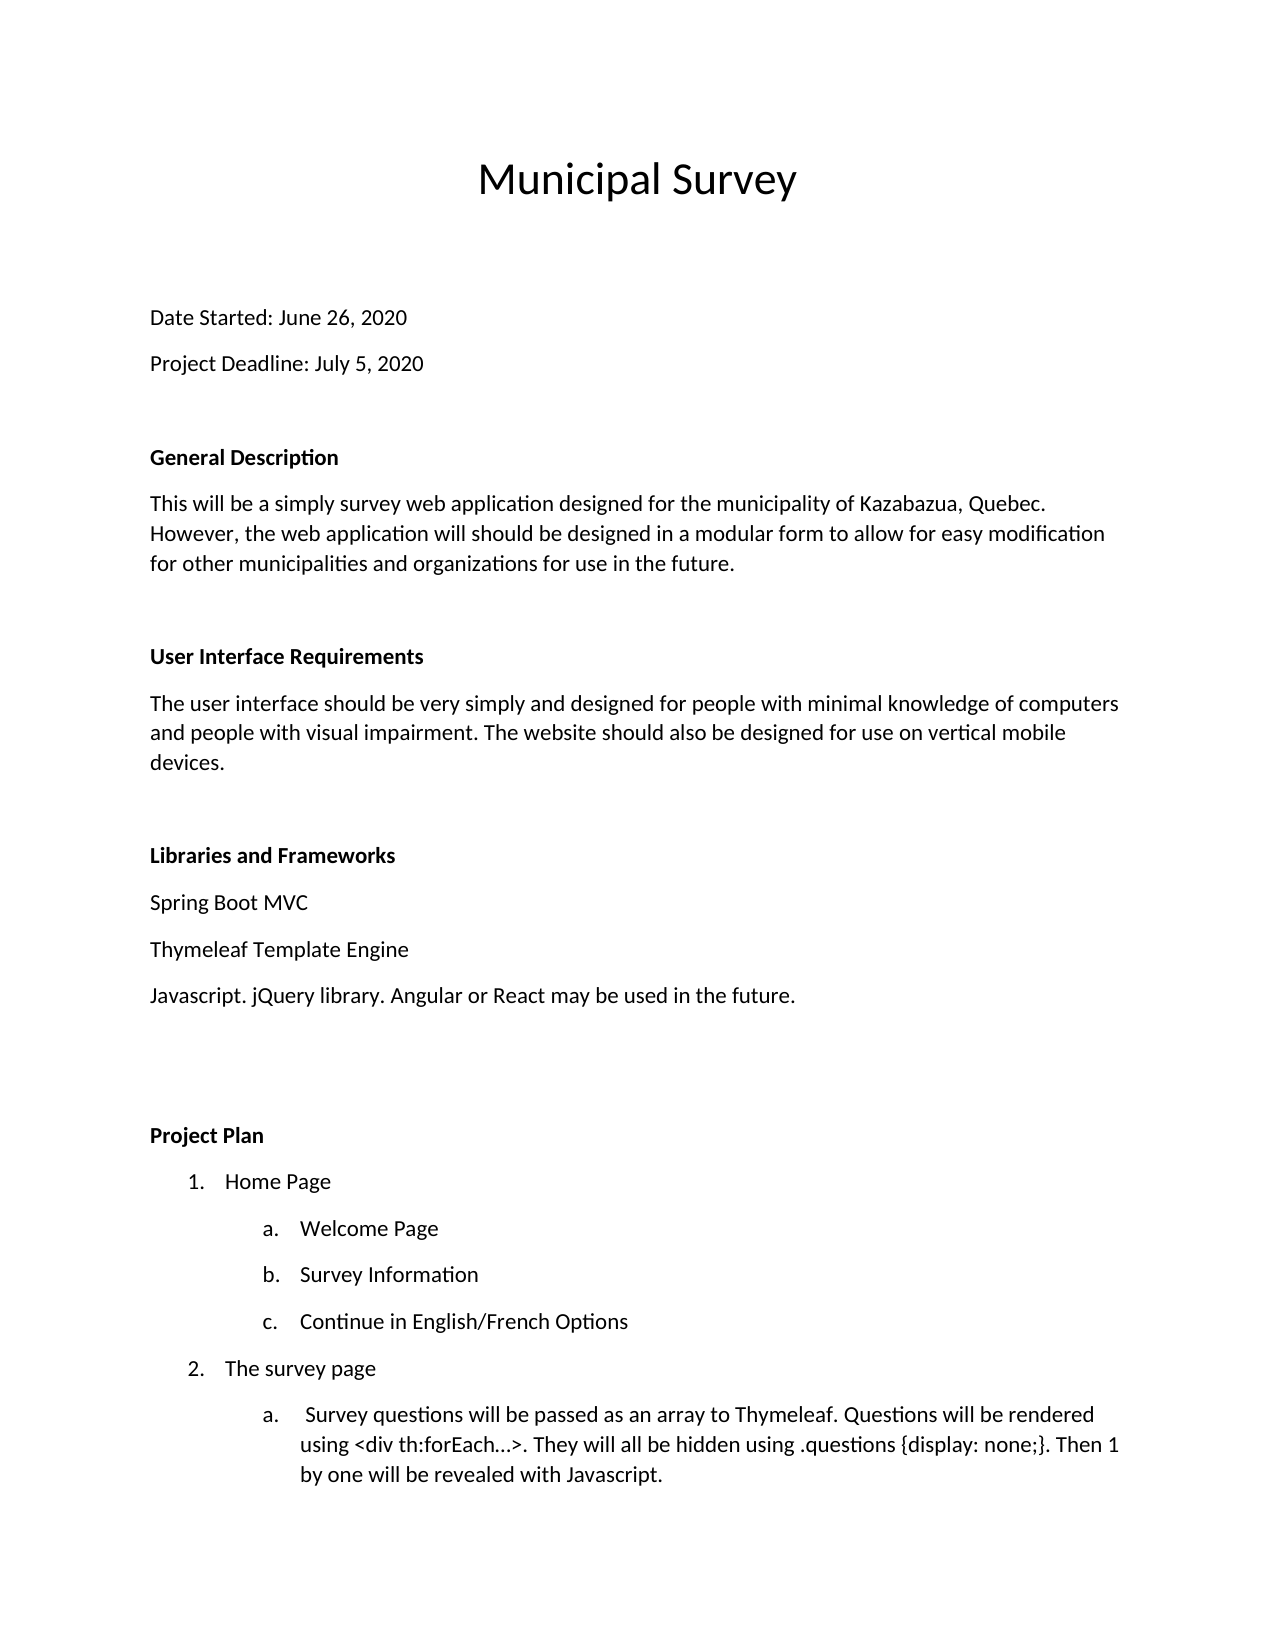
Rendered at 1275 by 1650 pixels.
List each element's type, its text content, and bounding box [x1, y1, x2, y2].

list User Interface Requirements [150, 642, 1125, 670]
list Project Plan [150, 1121, 1125, 1149]
list Continue in English/French Options [262, 1307, 1125, 1335]
list Home Page [187, 1167, 1125, 1196]
list Welcome Page [262, 1214, 1125, 1242]
list Date Started: June 26, 2020 [150, 303, 1125, 331]
text Municipal Survey [150, 150, 1125, 206]
list Survey questions will be passed as an array to Thymeleaf. Questions will be rendered using <div th:forEach…>. They will all be hidden using .questions {display: none;}. Then 1 by one will be revealed with Javascript. [262, 1400, 1125, 1488]
list The user interface should be very simply and designed for people with minimal knowledge of computers and people with visual impairment. The website should also be designed for use on vertical mobile devices. [150, 689, 1125, 776]
list General Description [150, 443, 1125, 471]
list This will be a simply survey web application designed for the municipality of Kazabazua, Quebec. However, the web application will should be designed in a modular form to allow for easy modification for other municipalities and organizations for use in the future. [150, 489, 1125, 577]
list Javascript. jQuery library. Angular or React may be used in the future. [150, 981, 1125, 1009]
list Project Deadline: July 5, 2020 [150, 349, 1125, 377]
list Survey Information [262, 1261, 1125, 1289]
list Libraries and Frameworks [150, 842, 1125, 869]
list The survey page [187, 1354, 1125, 1382]
list Spring Boot MVC [150, 888, 1125, 916]
list Thymeleaf Template Engine [150, 935, 1125, 963]
